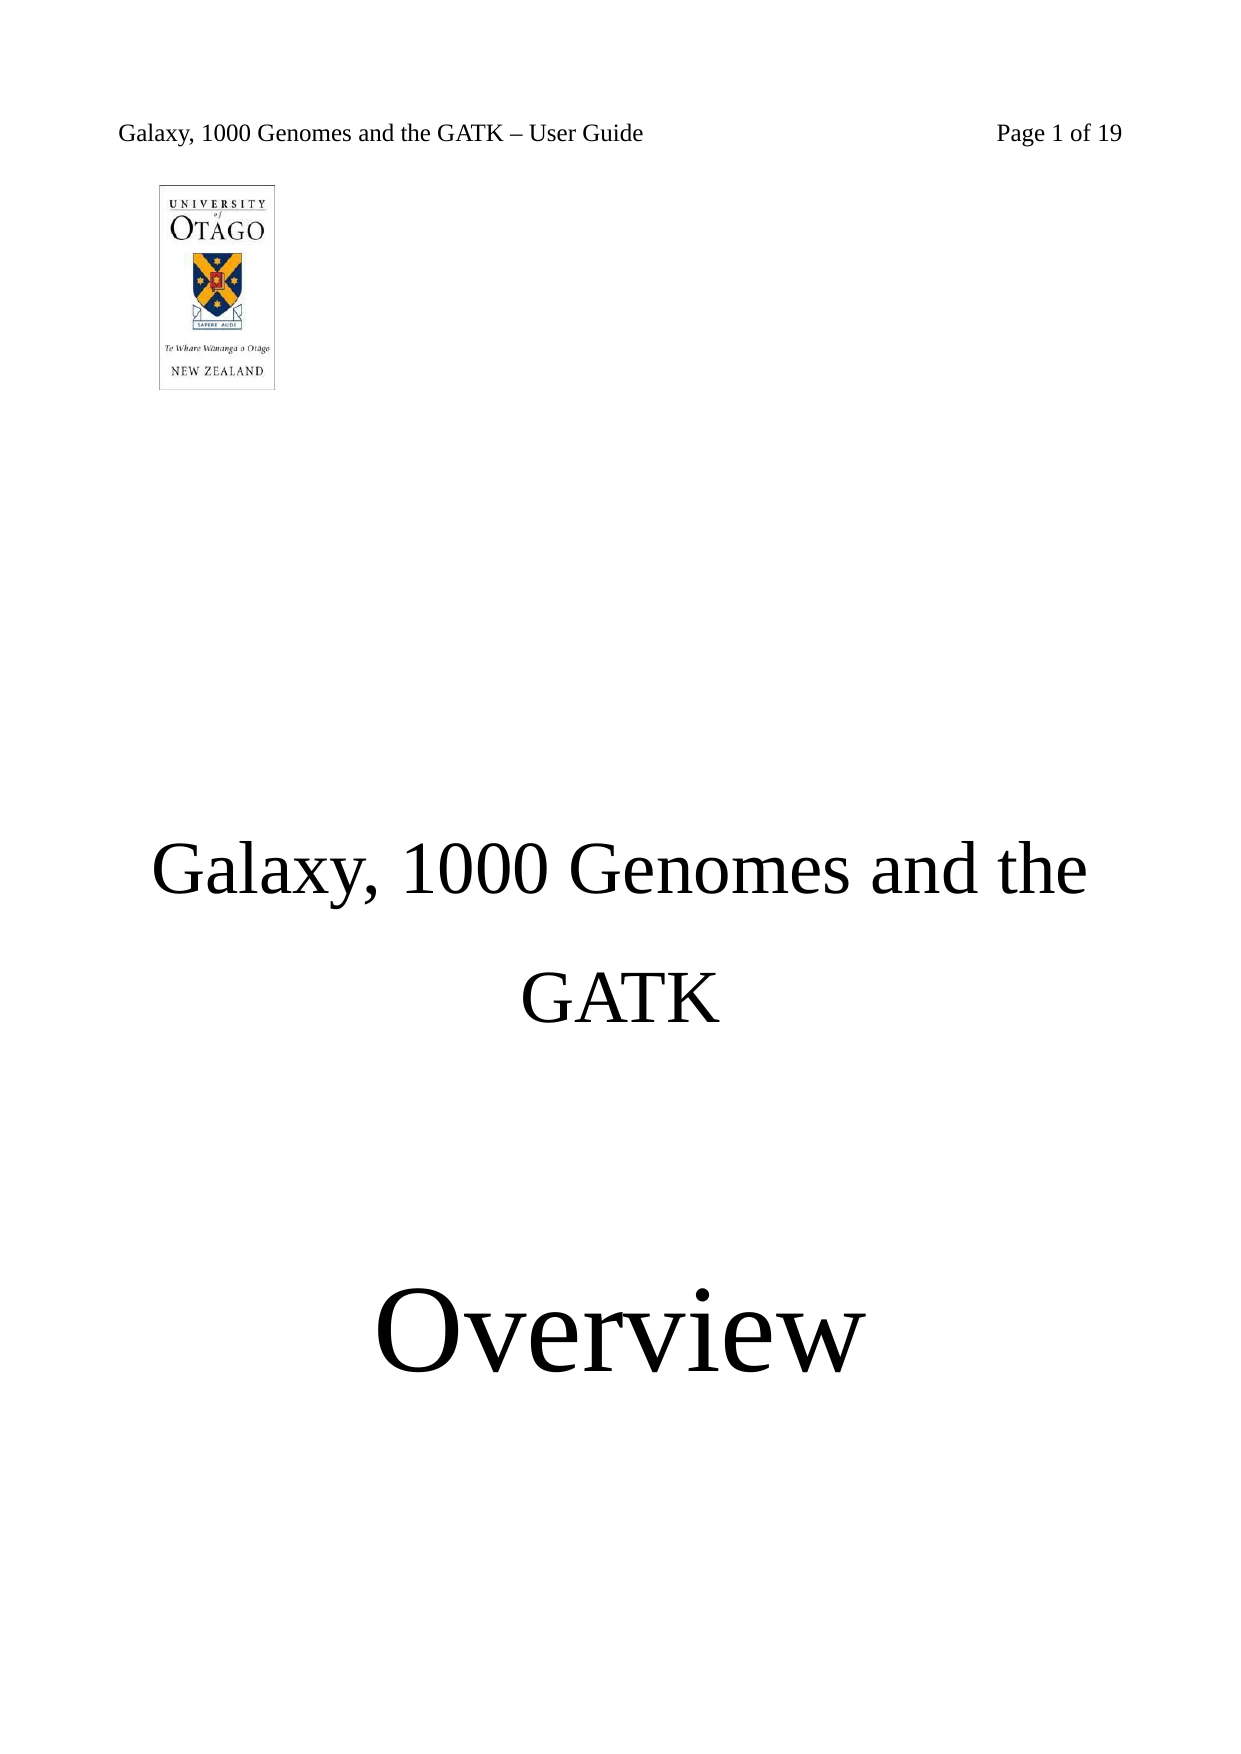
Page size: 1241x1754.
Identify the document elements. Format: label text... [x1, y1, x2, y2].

picture [122, 185, 313, 390]
text Galaxy, 1000 Genomes and the GATK [118, 823, 1122, 1039]
text Overview [118, 1254, 1122, 1398]
